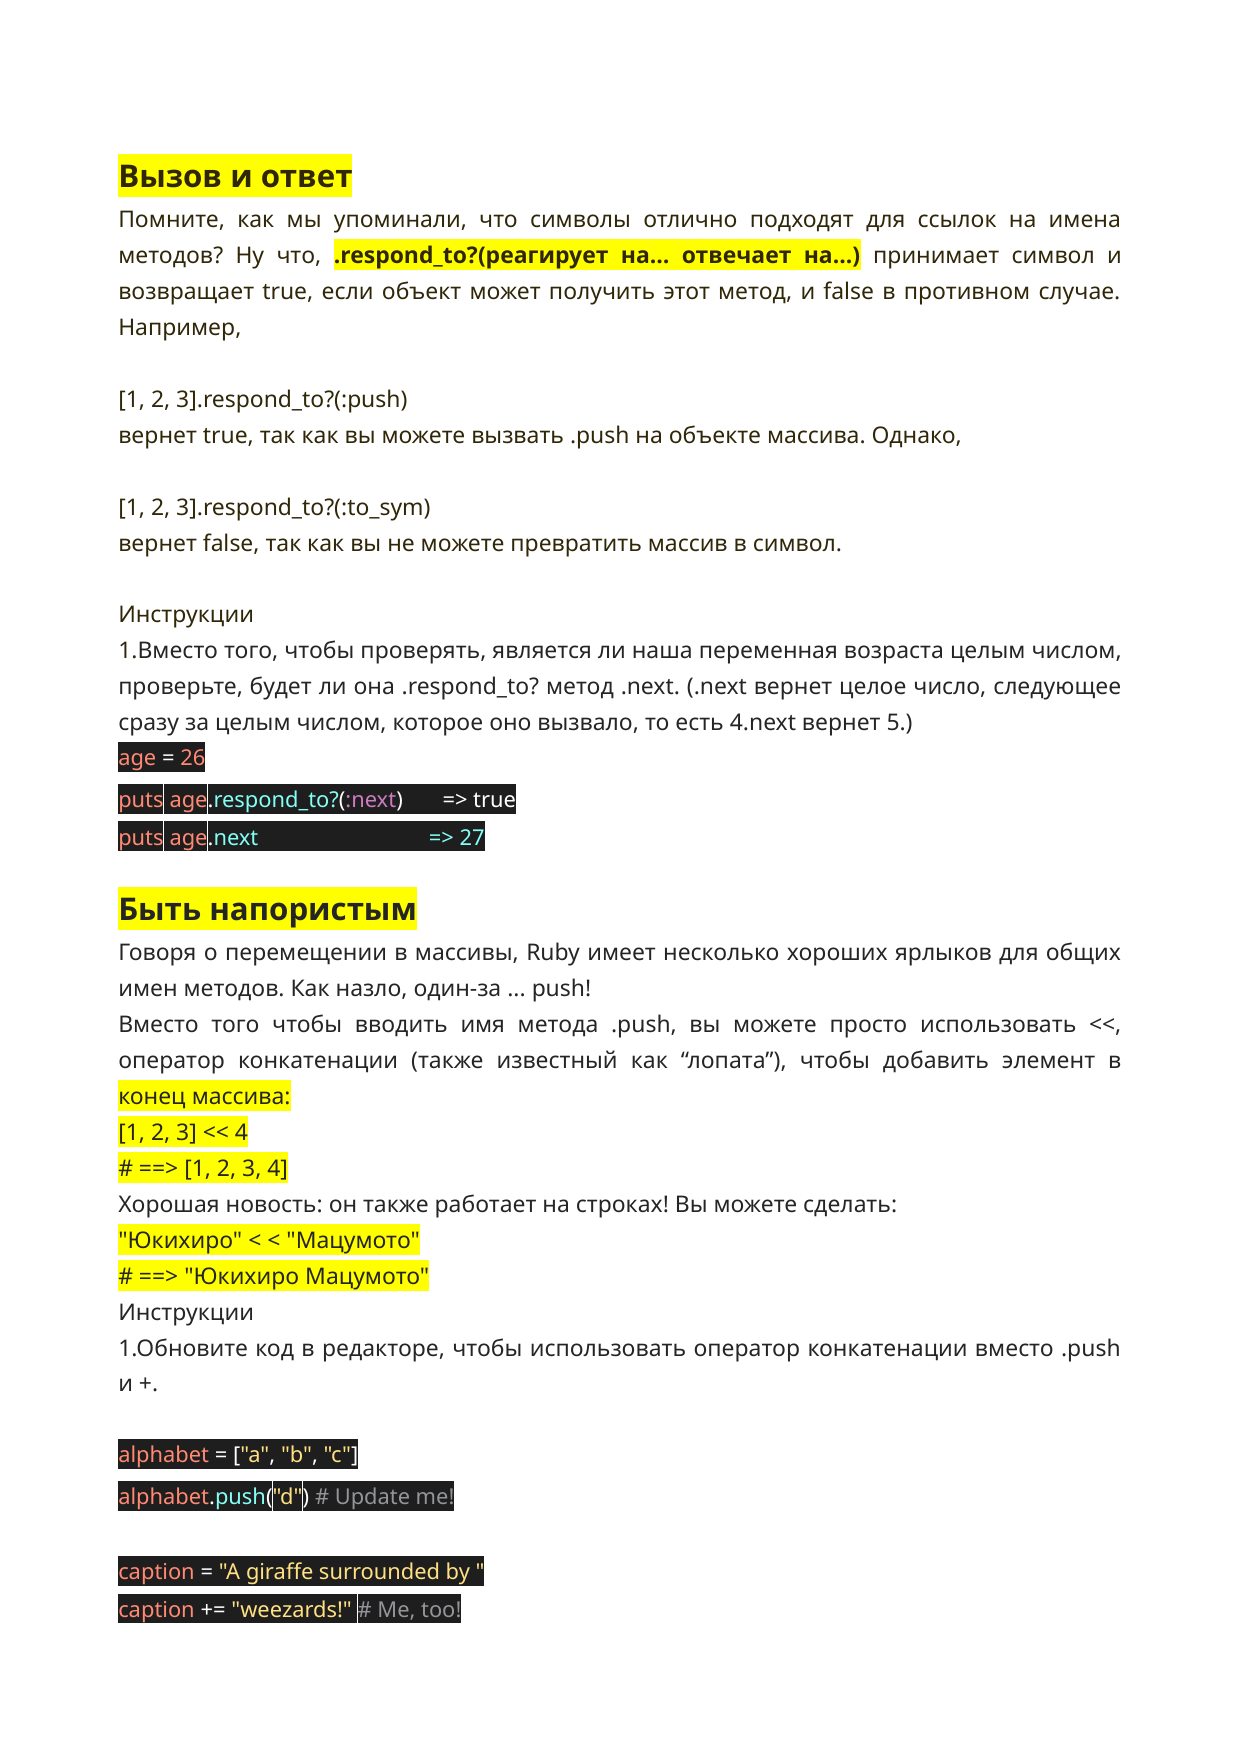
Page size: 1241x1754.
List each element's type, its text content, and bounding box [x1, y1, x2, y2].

text # ==> "Юкихиро Мацумото" [118, 1259, 1122, 1291]
text Инструкции [118, 1296, 1122, 1327]
text 1.Обновите код в редакторе, чтобы использовать оператор конкатенации вместо .push и +. [118, 1331, 1122, 1399]
text [1, 2, 3].respond_to?(:push) [118, 383, 1122, 414]
text puts age.respond_to?(:next) => true [118, 776, 1122, 814]
text puts age.next => 27 [118, 814, 1122, 851]
text Вызов и ответ [118, 154, 1122, 197]
text Хорошая новость: он также работает на строках! Вы можете сделать: [118, 1188, 1122, 1219]
text Вместо того чтобы вводить имя метода .push, вы можете просто использовать <<, оператор конкатенации (также известный как “лопата”), чтобы добавить элемент в конец массива: [118, 1008, 1122, 1111]
text [1, 2, 3] << 4 [118, 1116, 1122, 1147]
text Говоря о перемещении в массивы, Ruby имеет несколько хороших ярлыков для общих имен методов. Как назло, один-за ... push! [118, 936, 1122, 1003]
text # ==> [1, 2, 3, 4] [118, 1152, 1122, 1183]
text alphabet.push("d") # Update me! [118, 1473, 1122, 1511]
text alphabet = ["a", "b", "c"] [118, 1439, 1122, 1469]
text 1.Вместо того, чтобы проверять, является ли наша переменная возраста целым числом, проверьте, будет ли она .respond_to? метод .next. (.next вернет целое число, следующее сразу за целым числом, которое оно вызвало, то есть 4.next вернет 5.) [118, 634, 1122, 737]
text age = 26 [118, 742, 1122, 772]
text вернет true, так как вы можете вызвать .push на объекте массива. Однако, [118, 419, 1122, 450]
text Помните, как мы упоминали, что символы отлично подходят для ссылок на имена методов? Ну что, .respond_to?(реагирует на… отвечает на...) принимает символ и возвращает true, если объект может получить этот метод, и false в противном случае. Например, [118, 203, 1122, 342]
text Быть напористым [118, 887, 1122, 930]
text caption = "A giraffe surrounded by " [118, 1548, 1122, 1586]
text [1, 2, 3].respond_to?(:to_sym) [118, 491, 1122, 522]
text вернет false, так как вы не можете превратить массив в символ. [118, 526, 1122, 558]
text Инструкции [118, 598, 1122, 629]
text "Юкихиро" < < "Мацумото" [118, 1224, 1122, 1255]
text caption += "weezards!" # Me, too! [118, 1586, 1122, 1623]
